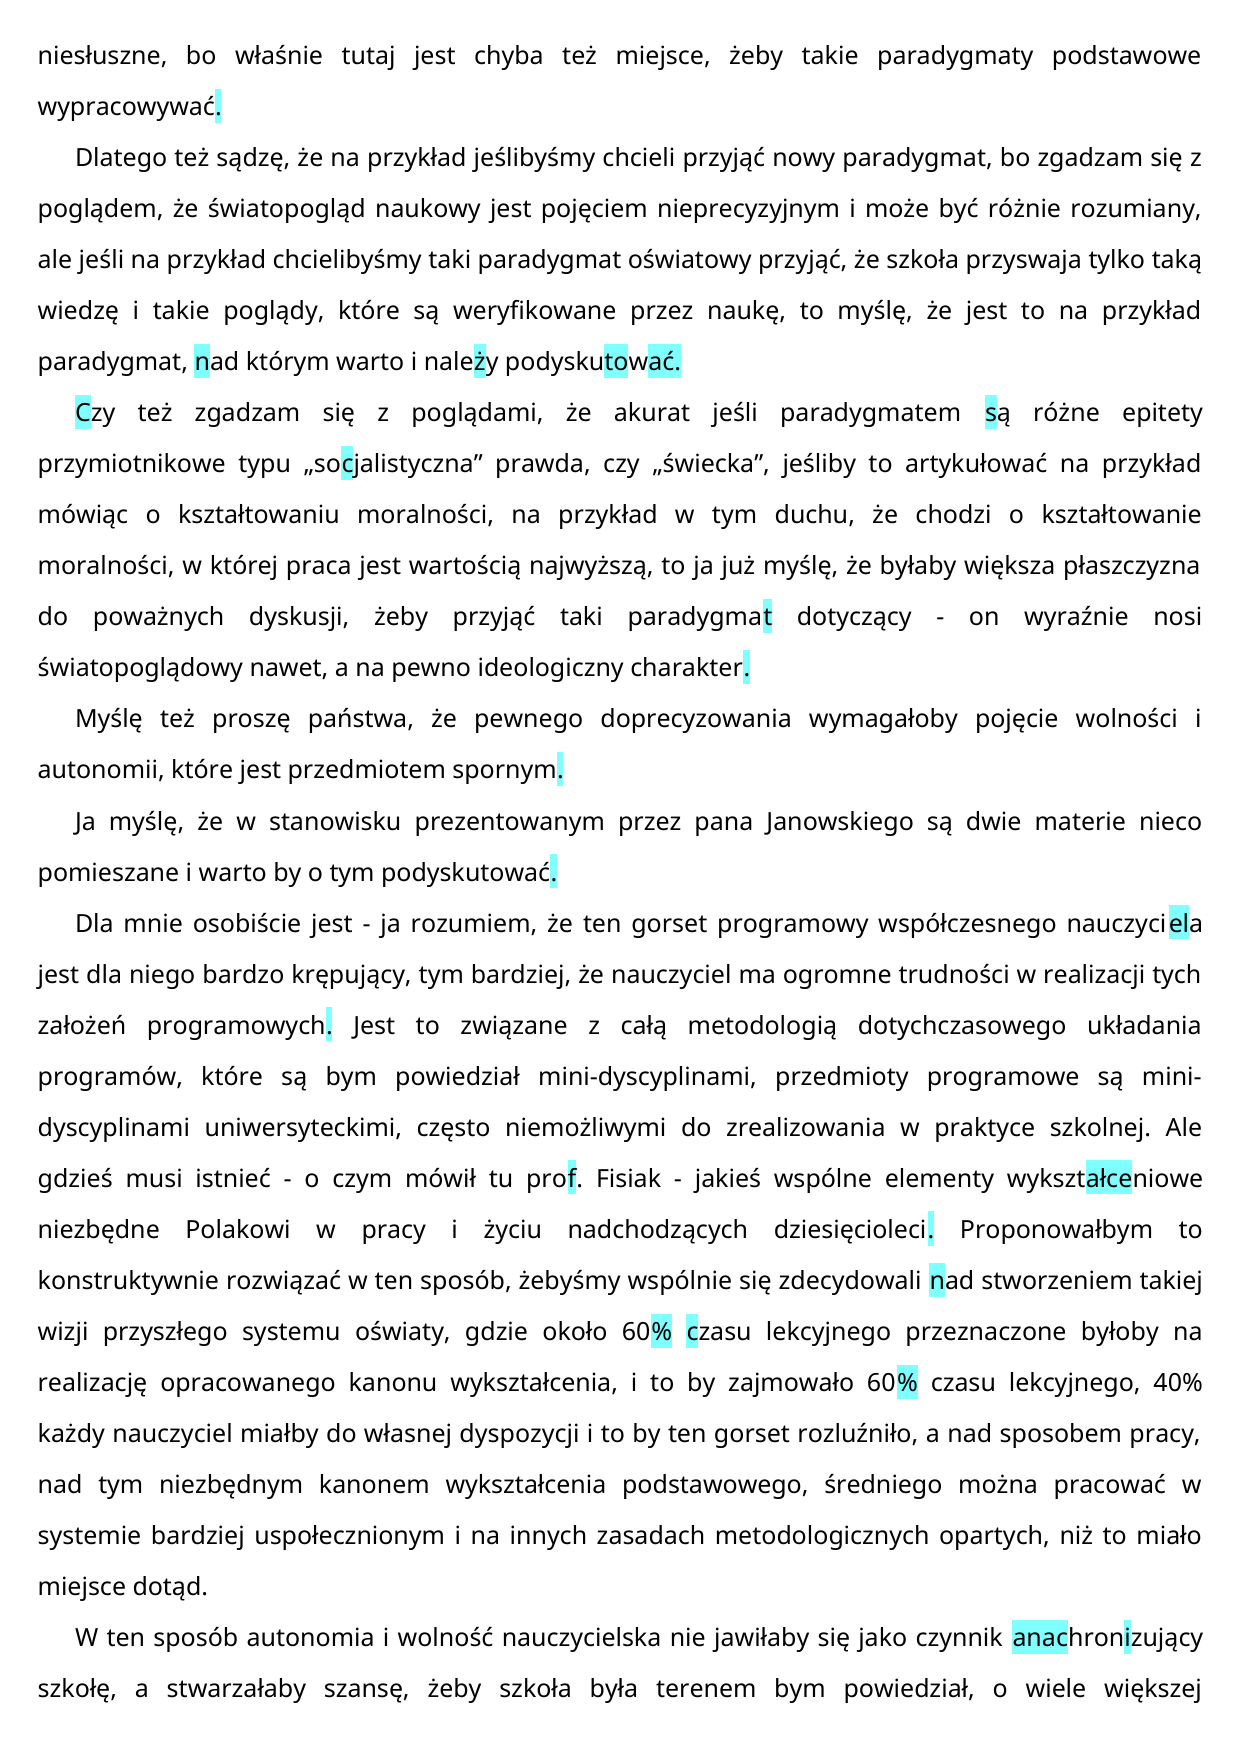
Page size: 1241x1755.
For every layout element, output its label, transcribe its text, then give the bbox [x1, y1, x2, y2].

text niesłuszne, bo właśnie tutaj jest chyba też miejsce, żeby takie paradygmaty podstawowe wypracowywać. [37, 37, 1203, 123]
text W ten sposób autonomia i wolność nauczycielska nie jawiłaby się jako czynnik anachronizujący szkołę, a stwarzałaby szansę, żeby szkoła była terenem bym powiedział, o wiele większej [37, 1620, 1203, 1705]
text Czy też zgadzam się z poglądami, że akurat jeśli paradygmatem są różne epitety przymiotnikowe typu „socjalistyczna” prawda, czy „świecka”, jeśliby to artykułować na przykład mówiąc o kształtowaniu moralności, na przykład w tym duchu, że chodzi o kształtowanie moralności, w której praca jest wartością najwyższą, to ja już myślę, że byłaby większa płaszczyzna do poważnych dyskusji, żeby przyjąć taki paradygmat dotyczący - on wyraźnie nosi światopoglądowy nawet, a na pewno ideologiczny charakter. [37, 395, 1203, 684]
text Myślę też proszę państwa, że pewnego doprecyzowania wymagałoby pojęcie wolności i autonomii, które jest przedmiotem spornym. [37, 701, 1203, 786]
text Dla mnie osobiście jest - ja rozumiem, że ten gorset programowy współczesnego nauczyciela jest dla niego bardzo krępujący, tym bardziej, że nauczyciel ma ogromne trudności w realizacji tych założeń programowych. Jest to związane z całą metodologią dotychczasowego układania programów, które są bym powiedział mini-dyscyplinami, przedmioty programowe są mini-dyscyplinami uniwersyteckimi, często niemożliwymi do zrealizowania w praktyce szkolnej. Ale gdzieś musi istnieć - o czym mówił tu prof. Fisiak - jakieś wspólne elementy wykształceniowe niezbędne Polakowi w pracy i życiu nadchodzących dziesięcioleci. Proponowałbym to konstruktywnie rozwiązać w ten sposób, żebyśmy wspólnie się zdecydowali nad stworzeniem takiej wizji przyszłego systemu oświaty, gdzie około 60% czasu lekcyjnego przeznaczone byłoby na realizację opracowanego kanonu wykształcenia, i to by zajmowało 60% czasu lekcyjnego, 40% każdy nauczyciel miałby do własnej dyspozycji i to by ten gorset rozluźniło, a nad sposobem pracy, nad tym niezbędnym kanonem wykształcenia podstawowego, średniego można pracować w systemie bardziej uspołecznionym i na innych zasadach metodologicznych opartych, niż to miało miejsce dotąd. [37, 905, 1203, 1603]
text Ja myślę, że w stanowisku prezentowanym przez pana Janowskiego są dwie materie nieco pomieszane i warto by o tym podyskutować. [37, 803, 1203, 888]
text Dlatego też sądzę, że na przykład jeślibyśmy chcieli przyjąć nowy paradygmat, bo zgadzam się z poglądem, że światopogląd naukowy jest pojęciem nieprecyzyjnym i może być różnie rozumiany, ale jeśli na przykład chcielibyśmy taki paradygmat oświatowy przyjąć, że szkoła przyswaja tylko taką wiedzę i takie poglądy, które są weryfikowane przez naukę, to myślę, że jest to na przykład paradygmat, nad którym warto i należy podyskutować. [37, 139, 1203, 378]
